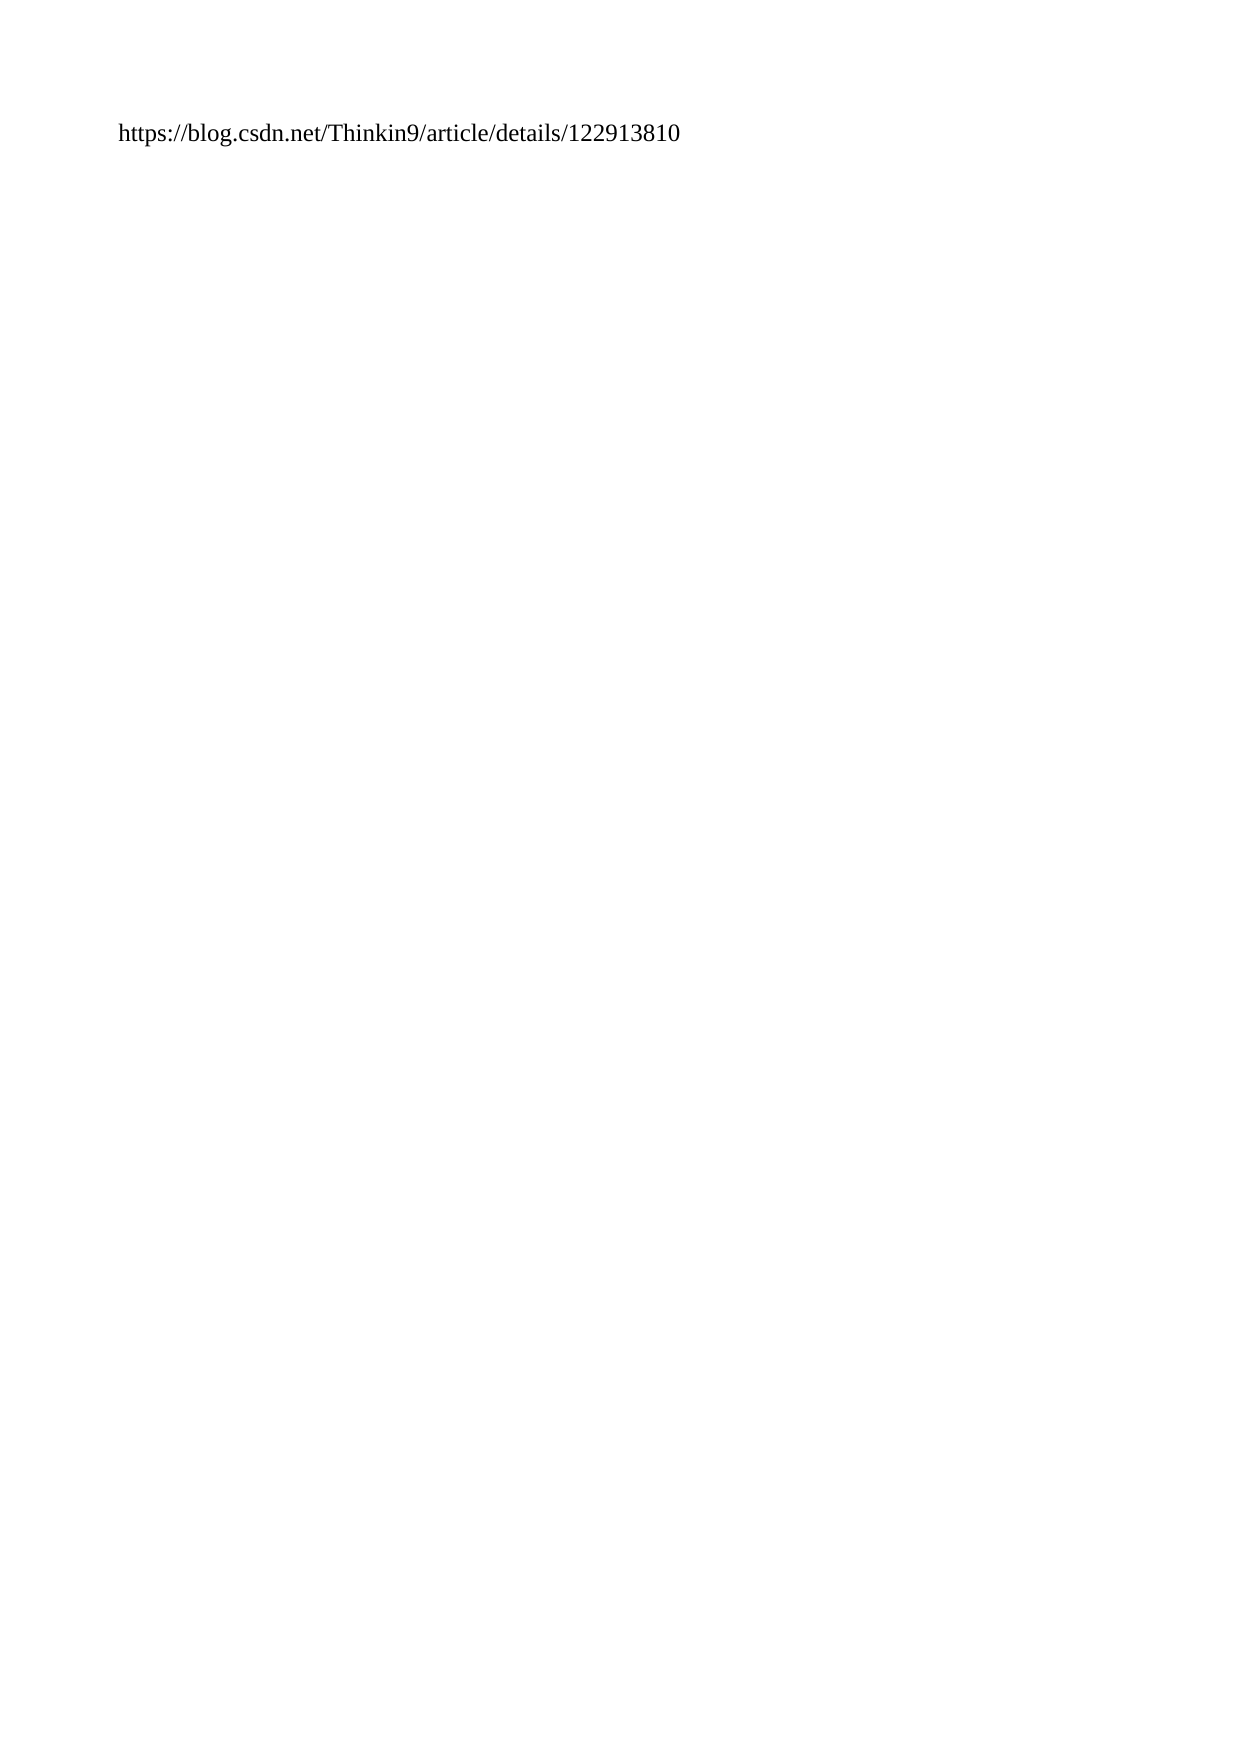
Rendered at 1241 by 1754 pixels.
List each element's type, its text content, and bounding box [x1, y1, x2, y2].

text https://blog.csdn.net/Thinkin9/article/details/122913810 [118, 118, 1122, 147]
